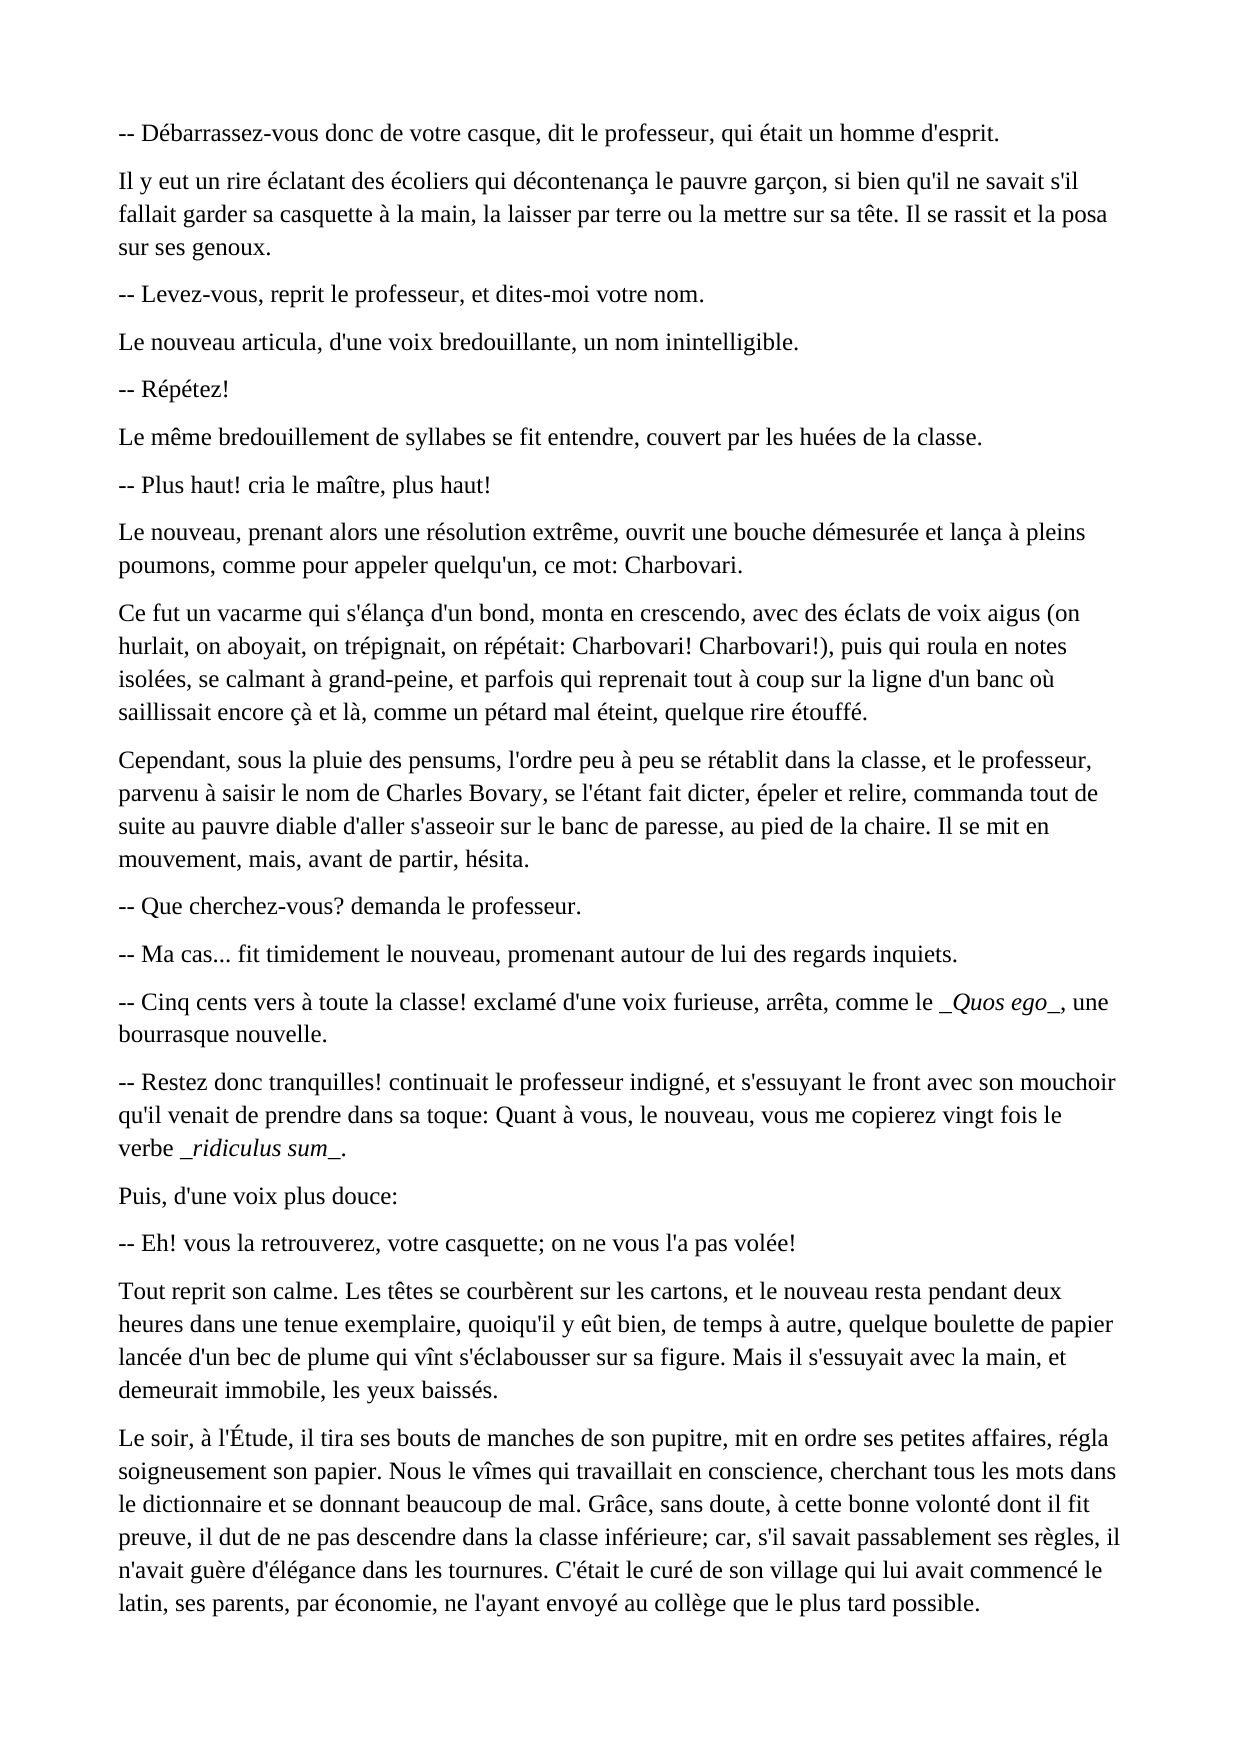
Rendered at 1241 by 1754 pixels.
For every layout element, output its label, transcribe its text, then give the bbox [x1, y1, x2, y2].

text -- Plus haut! cria le maître, plus haut! [118, 470, 1122, 498]
text Le même bredouillement de syllabes se fit entendre, couvert par les huées de la classe. [118, 422, 1122, 451]
text -- Ma cas... fit timidement le nouveau, promenant autour de lui des regards inquiets. [118, 939, 1122, 968]
text Le soir, à l'Étude, il tira ses bouts de manches de son pupitre, mit en ordre ses petites affaires, régla soigneusement son papier. Nous le vîmes qui travaillait en conscience, cherchant tous les mots dans le dictionnaire et se donnant beaucoup de mal. Grâce, sans doute, à cette bonne volonté dont il fit preuve, il dut de ne pas descendre dans la classe inférieure; car, s'il savait passablement ses règles, il n'avait guère d'élégance dans les tournures. C'était le curé de son village qui lui avait commencé le latin, ses parents, par économie, ne l'ayant envoyé au collège que le plus tard possible. [118, 1423, 1122, 1617]
text Puis, d'une voix plus douce: [118, 1181, 1122, 1209]
text Le nouveau, prenant alors une résolution extrême, ouvrit une bouche démesurée et lança à pleins poumons, comme pour appeler quelqu'un, ce mot: Charbovari. [118, 517, 1122, 579]
text -- Cinq cents vers à toute la classe! exclamé d'une voix furieuse, arrêta, comme le _Quos ego_, une bourrasque nouvelle. [118, 987, 1122, 1048]
text -- Que cherchez-vous? demanda le professeur. [118, 891, 1122, 920]
text -- Levez-vous, reprit le professeur, et dites-moi votre nom. [118, 279, 1122, 308]
text Ce fut un vacarme qui s'élança d'un bond, monta en crescendo, avec des éclats de voix aigus (on hurlait, on aboyait, on trépignait, on répétait: Charbovari! Charbovari!), puis qui roula en notes isolées, se calmant à grand-peine, et parfois qui reprenait tout à coup sur la ligne d'un banc où saillissait encore çà et là, comme un pétard mal éteint, quelque rire étouffé. [118, 598, 1122, 726]
text Cependant, sous la pluie des pensums, l'ordre peu à peu se rétablit dans la classe, et le professeur, parvenu à saisir le nom de Charles Bovary, se l'étant fait dicter, épeler et relire, commanda tout de suite au pauvre diable d'aller s'asseoir sur le banc de paresse, au pied de la chaire. Il se mit en mouvement, mais, avant de partir, hésita. [118, 745, 1122, 872]
text Tout reprit son calme. Les têtes se courbèrent sur les cartons, et le nouveau resta pendant deux heures dans une tenue exemplaire, quoiqu'il y eût bien, de temps à autre, quelque boulette de papier lancée d'un bec de plume qui vînt s'éclabousser sur sa figure. Mais il s'essuyait avec la main, et demeurait immobile, les yeux baissés. [118, 1276, 1122, 1404]
text -- Répétez! [118, 374, 1122, 403]
text Il y eut un rire éclatant des écoliers qui décontenança le pauvre garçon, si bien qu'il ne savait s'il fallait garder sa casquette à la main, la laisser par terre ou la mettre sur sa tête. Il se rassit et la posa sur ses genoux. [118, 166, 1122, 261]
text Le nouveau articula, d'une voix bredouillante, un nom inintelligible. [118, 327, 1122, 356]
text -- Restez donc tranquilles! continuait le professeur indigné, et s'essuyant le front avec son mouchoir qu'il venait de prendre dans sa toque: Quant à vous, le nouveau, vous me copierez vingt fois le verbe _ridiculus sum_. [118, 1067, 1122, 1162]
text -- Débarrassez-vous donc de votre casque, dit le professeur, qui était un homme d'esprit. [118, 118, 1122, 147]
text -- Eh! vous la retrouverez, votre casquette; on ne vous l'a pas volée! [118, 1228, 1122, 1257]
